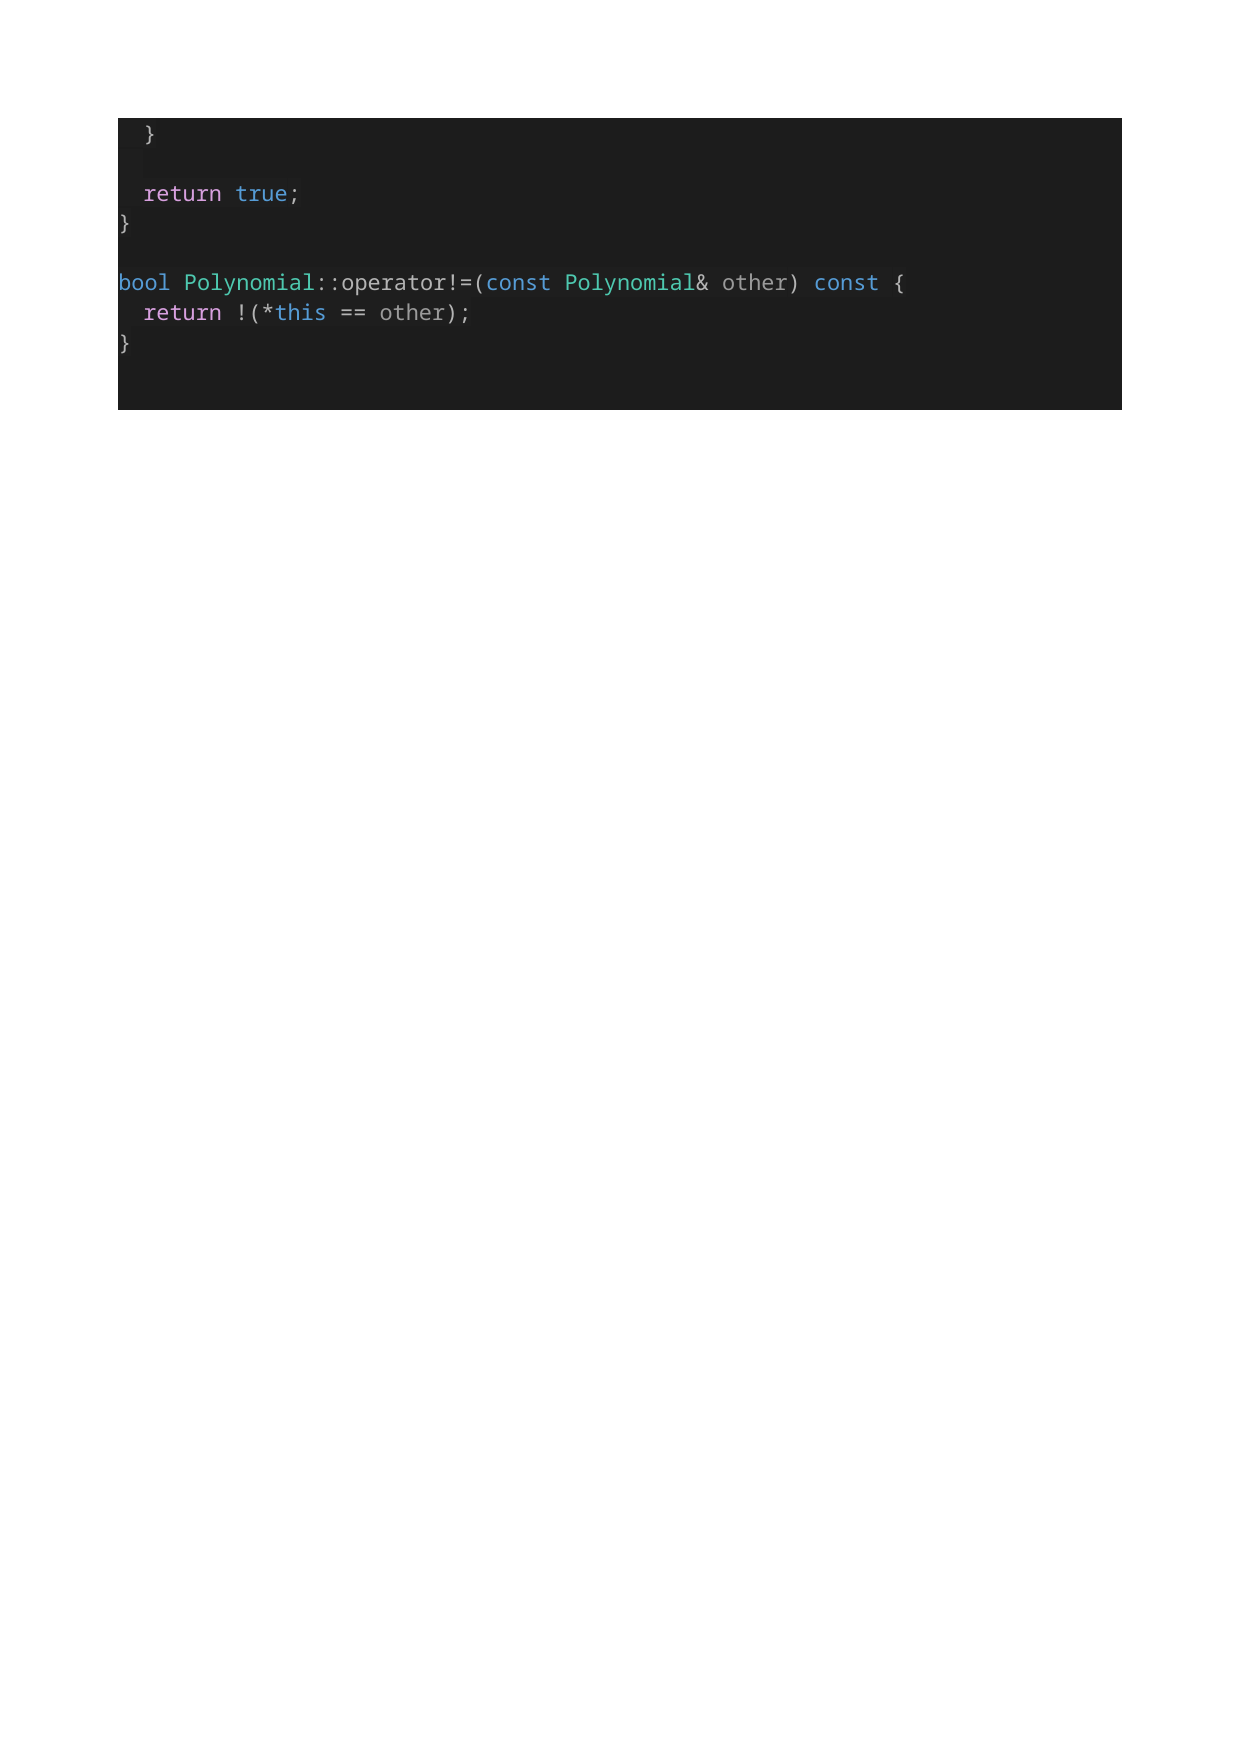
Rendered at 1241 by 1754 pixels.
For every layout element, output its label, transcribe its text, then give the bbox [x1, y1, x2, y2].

table_header } return true; } bool Polynomial::operator!=(const Polynomial& other) const { return !(*this == other); } [118, 118, 1122, 410]
